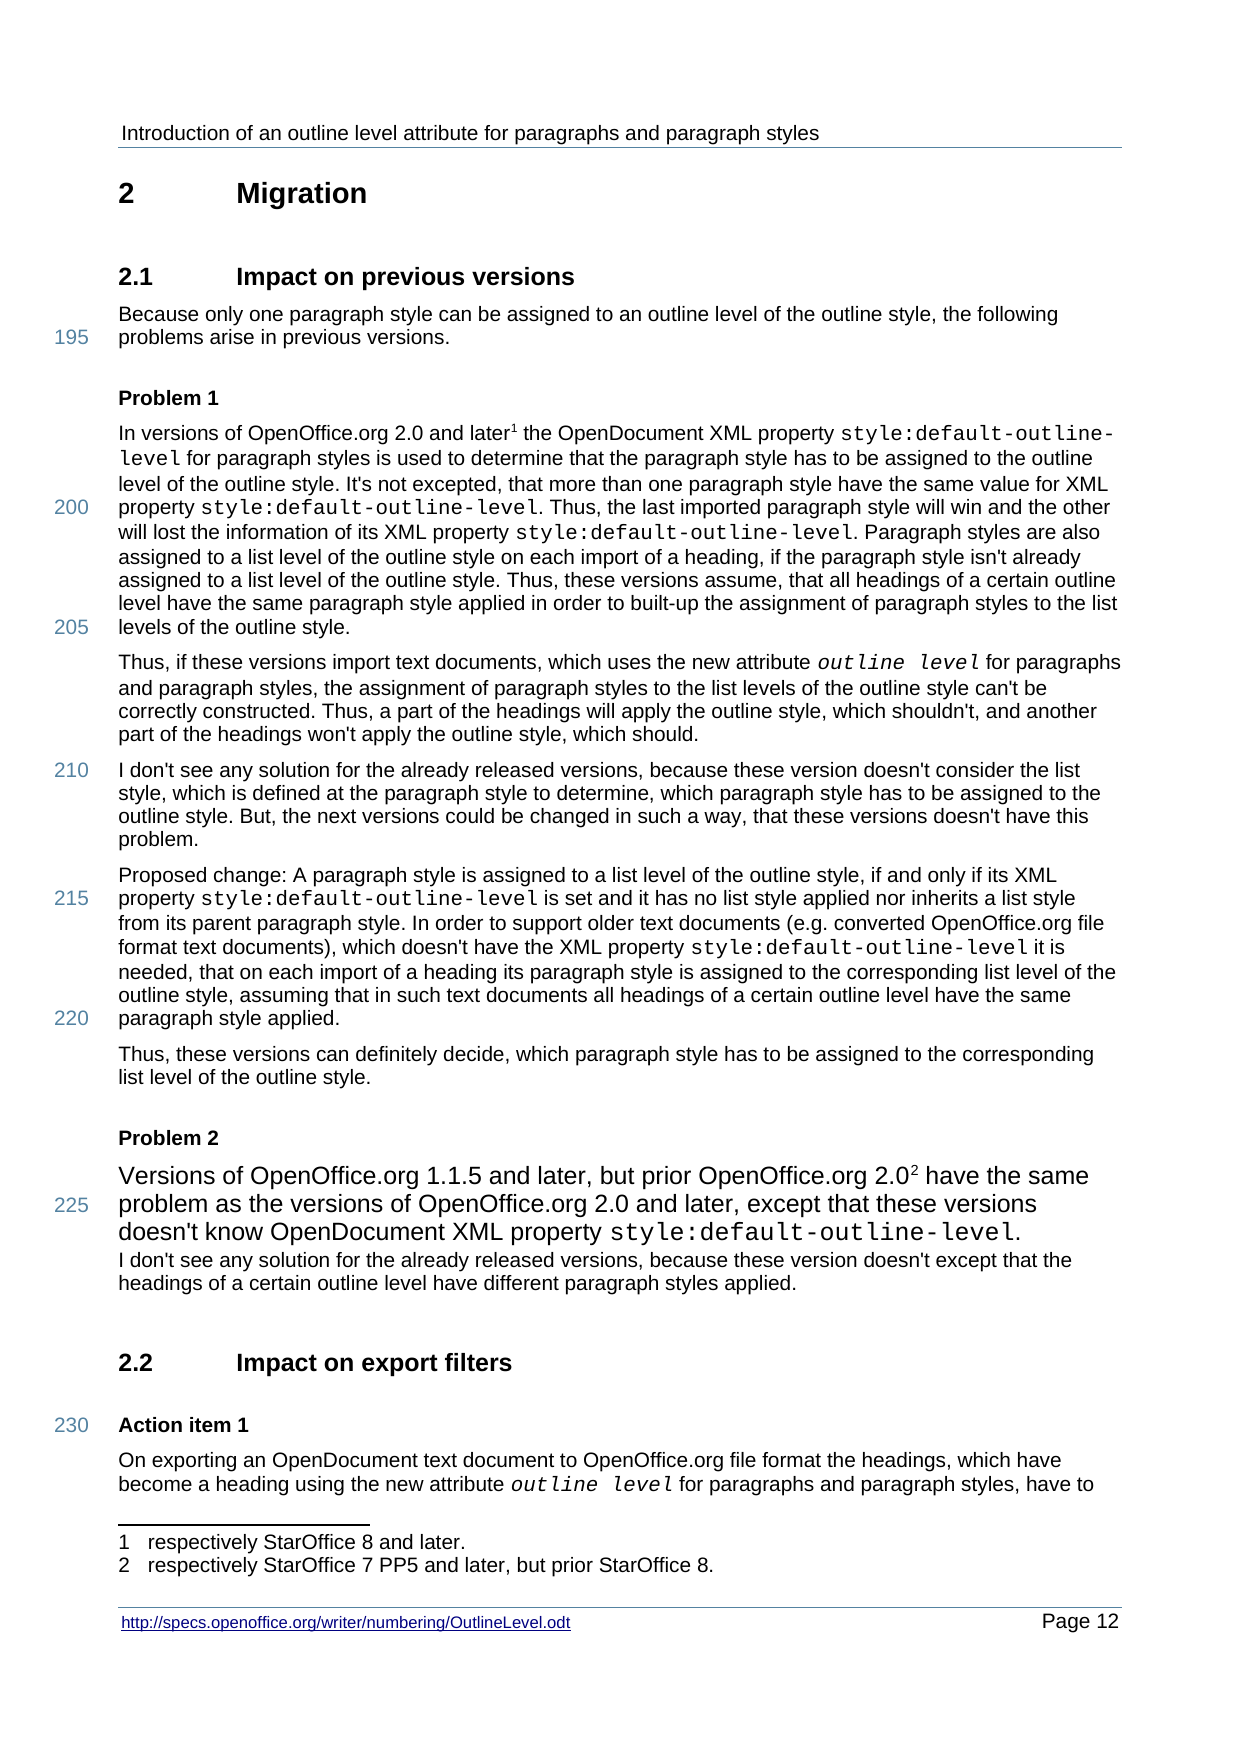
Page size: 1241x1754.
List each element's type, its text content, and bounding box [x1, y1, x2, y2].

text On exporting an OpenDocument text document to OpenOffice.org file format the headings, which have become a heading using the new attribute outline level for paragraphs and paragraph styles, have to [118, 1449, 1122, 1497]
text Versions of OpenOffice.org 1.1.5 and later, but prior OpenOffice.org 2.0 have the same problem as the versions of OpenOffice.org 2.0 and later, except that these versions doesn't know OpenDocument XML property style:default-outline-level. [118, 1162, 1122, 1248]
text Proposed change: A paragraph style is assigned to a list level of the outline style, if and only if its XML property style:default-outline-level is set and it has no list style applied nor inherits a list style from its parent paragraph style. In order to support older text documents (e.g. converted OpenOffice.org file format text documents), which doesn't have the XML property style:default-outline-level it is needed, that on each import of a heading its paragraph style is assigned to the corresponding list level of the outline style, assuming that in such text documents all headings of a certain outline level have the same paragraph style applied. [118, 864, 1122, 1030]
text Because only one paragraph style can be assigned to an outline level of the outline style, the following problems arise in previous versions. [118, 302, 1122, 349]
subtitle Impact on export filters [118, 1348, 1122, 1376]
subtitle Migration [118, 177, 1122, 209]
text I don't see any solution for the already released versions, because these version doesn't consider the list style, which is defined at the paragraph style to determine, which paragraph style has to be assigned to the outline style. But, the next versions could be changed in such a way, that these versions doesn't have this problem. [118, 758, 1122, 851]
subtitle Action item 1 [118, 1413, 1122, 1436]
text Thus, if these versions import text documents, which uses the new attribute outline level for paragraphs and paragraph styles, the assignment of paragraph styles to the list levels of the outline style can't be correctly constructed. Thus, a part of the headings will apply the outline style, which shouldn't, and another part of the headings won't apply the outline style, which should. [118, 651, 1122, 746]
text Thus, these versions can definitely decide, which paragraph style has to be assigned to the corresponding list level of the outline style. [118, 1042, 1122, 1089]
text respectively StarOffice 8 and later. [118, 1531, 1122, 1554]
subtitle Problem 1 [118, 386, 1122, 409]
subtitle Impact on previous versions [118, 262, 1122, 290]
text respectively StarOffice 7 PP5 and later, but prior StarOffice 8. [118, 1554, 1122, 1577]
subtitle Problem 2 [118, 1126, 1122, 1150]
text In versions of OpenOffice.org 2.0 and later the OpenDocument XML property style:default-outline-level for paragraph styles is used to determine that the paragraph style has to be assigned to the outline level of the outline style. It's not excepted, that more than one paragraph style have the same value for XML property style:default-outline-level. Thus, the last imported paragraph style will win and the other will lost the information of its XML property style:default-outline-level. Paragraph styles are also assigned to a list level of the outline style on each import of a heading, if the paragraph style isn't already assigned to a list level of the outline style. Thus, these versions assume, that all headings of a certain outline level have the same paragraph style applied in order to built-up the assignment of paragraph styles to the list levels of the outline style. [118, 422, 1122, 638]
text I don't see any solution for the already released versions, because these version doesn't except that the headings of a certain outline level have different paragraph styles applied. [118, 1248, 1122, 1294]
